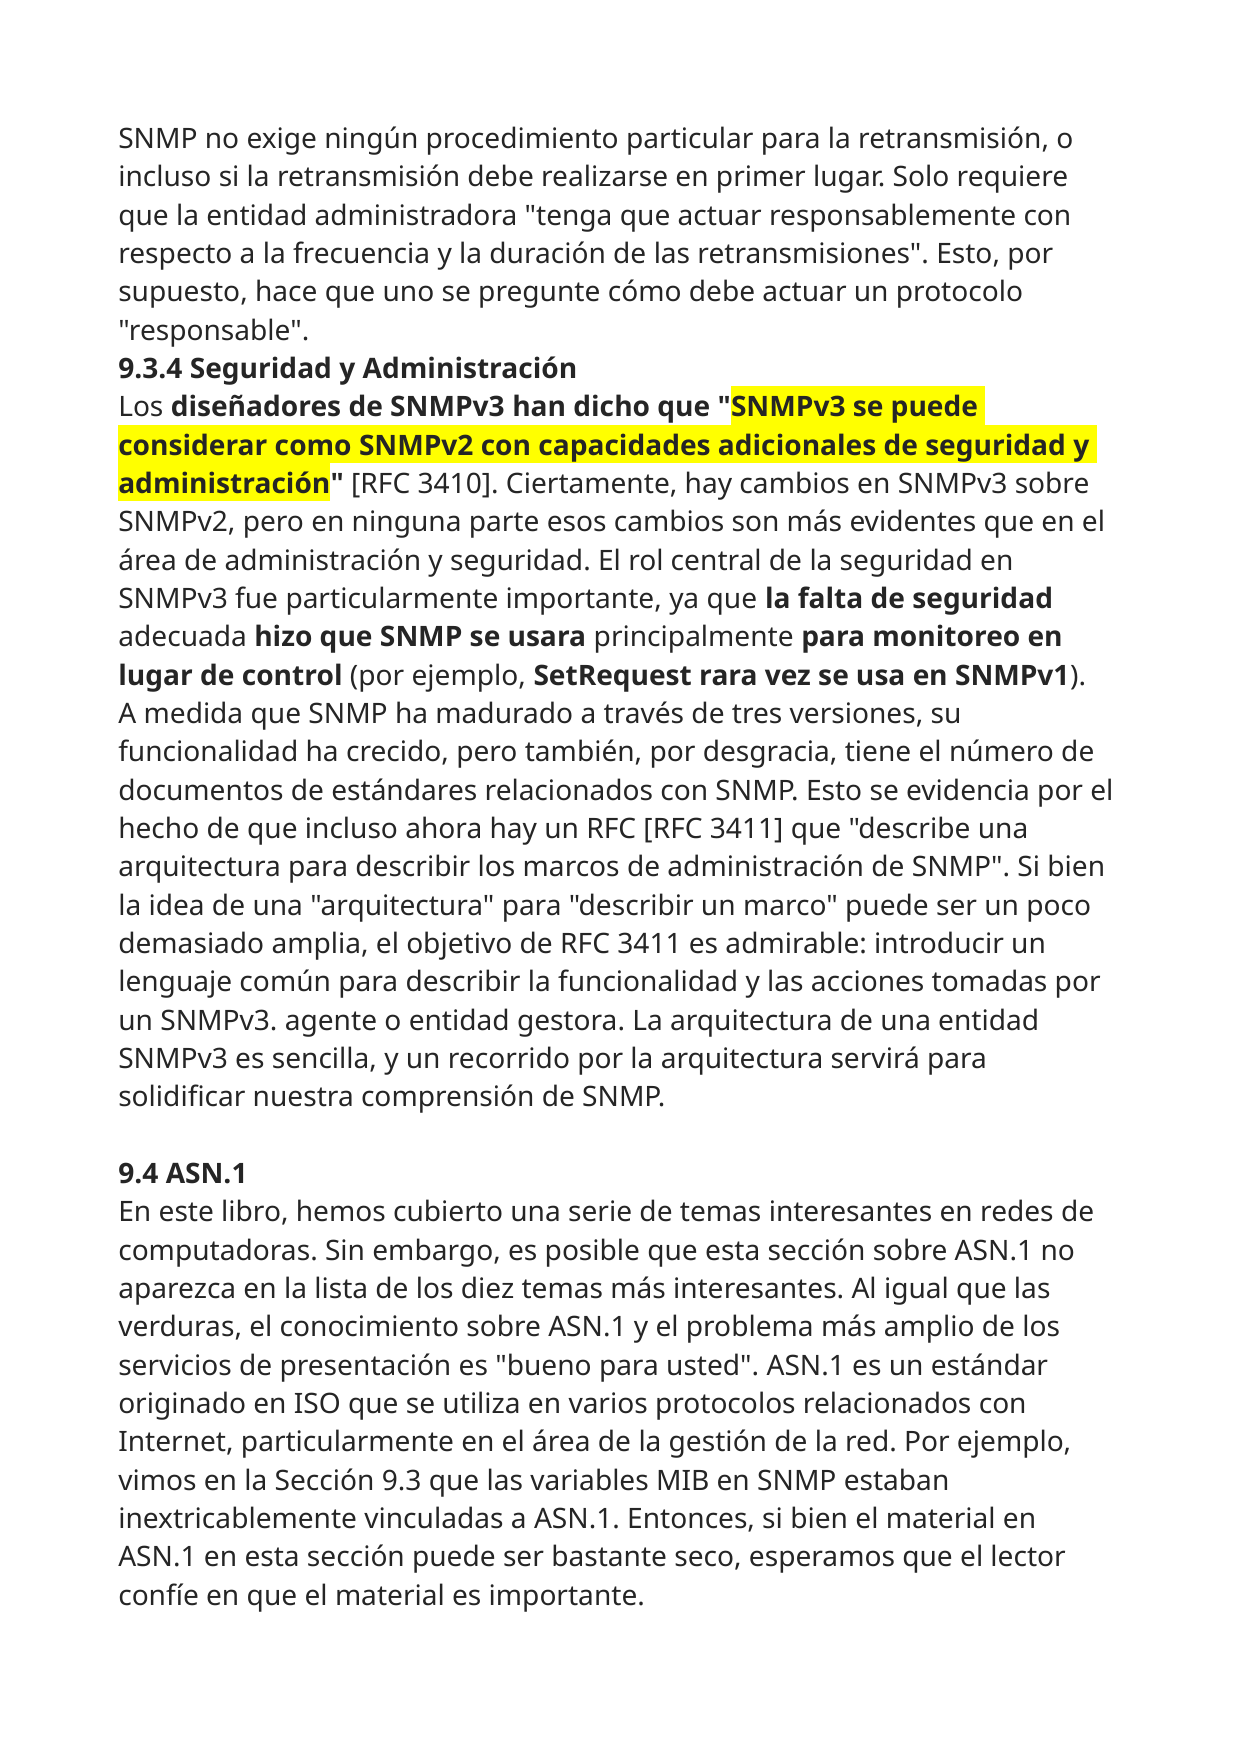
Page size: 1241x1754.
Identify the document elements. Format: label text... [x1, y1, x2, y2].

text Los diseñadores de SNMPv3 han dicho que "SNMPv3 se puede considerar como SNMPv2 con capacidades adicionales de seguridad y administración" [RFC 3410]. Ciertamente, hay cambios en SNMPv3 sobre SNMPv2, pero en ninguna parte esos cambios son más evidentes que en el área de administración y seguridad. El rol central de la seguridad en SNMPv3 fue particularmente importante, ya que la falta de seguridad adecuada hizo que SNMP se usara principalmente para monitoreo en lugar de control (por ejemplo, SetRequest rara vez se usa en SNMPv1). [118, 386, 1122, 693]
text En este libro, hemos cubierto una serie de temas interesantes en redes de computadoras. Sin embargo, es posible que esta sección sobre ASN.1 no aparezca en la lista de los diez temas más interesantes. Al igual que las verduras, el conocimiento sobre ASN.1 y el problema más amplio de los servicios de presentación es "bueno para usted". ASN.1 es un estándar originado en ISO que se utiliza en varios protocolos relacionados con Internet, particularmente en el área de la gestión de la red. Por ejemplo, vimos en la Sección 9.3 que las variables MIB en SNMP estaban inextricablemente vinculadas a ASN.1. Entonces, si bien el material en ASN.1 en esta sección puede ser bastante seco, esperamos que el lector confíe en que el material es importante. [118, 1191, 1122, 1613]
text 9.4 ASN.1 [118, 1153, 1122, 1191]
text A medida que SNMP ha madurado a través de tres versiones, su funcionalidad ha crecido, pero también, por desgracia, tiene el número de documentos de estándares relacionados con SNMP. Esto se evidencia por el hecho de que incluso ahora hay un RFC [RFC 3411] que "describe una arquitectura para describir los marcos de administración de SNMP". Si bien la idea de una "arquitectura" para "describir un marco" puede ser un poco demasiado amplia, el objetivo de RFC 3411 es admirable: introducir un lenguaje común para describir la funcionalidad y las acciones tomadas por un SNMPv3. agente o entidad gestora. La arquitectura de una entidad SNMPv3 es sencilla, y un recorrido por la arquitectura servirá para solidificar nuestra comprensión de SNMP. [118, 693, 1122, 1115]
text SNMP no exige ningún procedimiento particular para la retransmisión, o incluso si la retransmisión debe realizarse en primer lugar. Solo requiere que la entidad administradora "tenga que actuar responsablemente con respecto a la frecuencia y la duración de las retransmisiones". Esto, por supuesto, hace que uno se pregunte cómo debe actuar un protocolo "responsable". 9.3.4 Seguridad y Administración [118, 118, 1122, 386]
